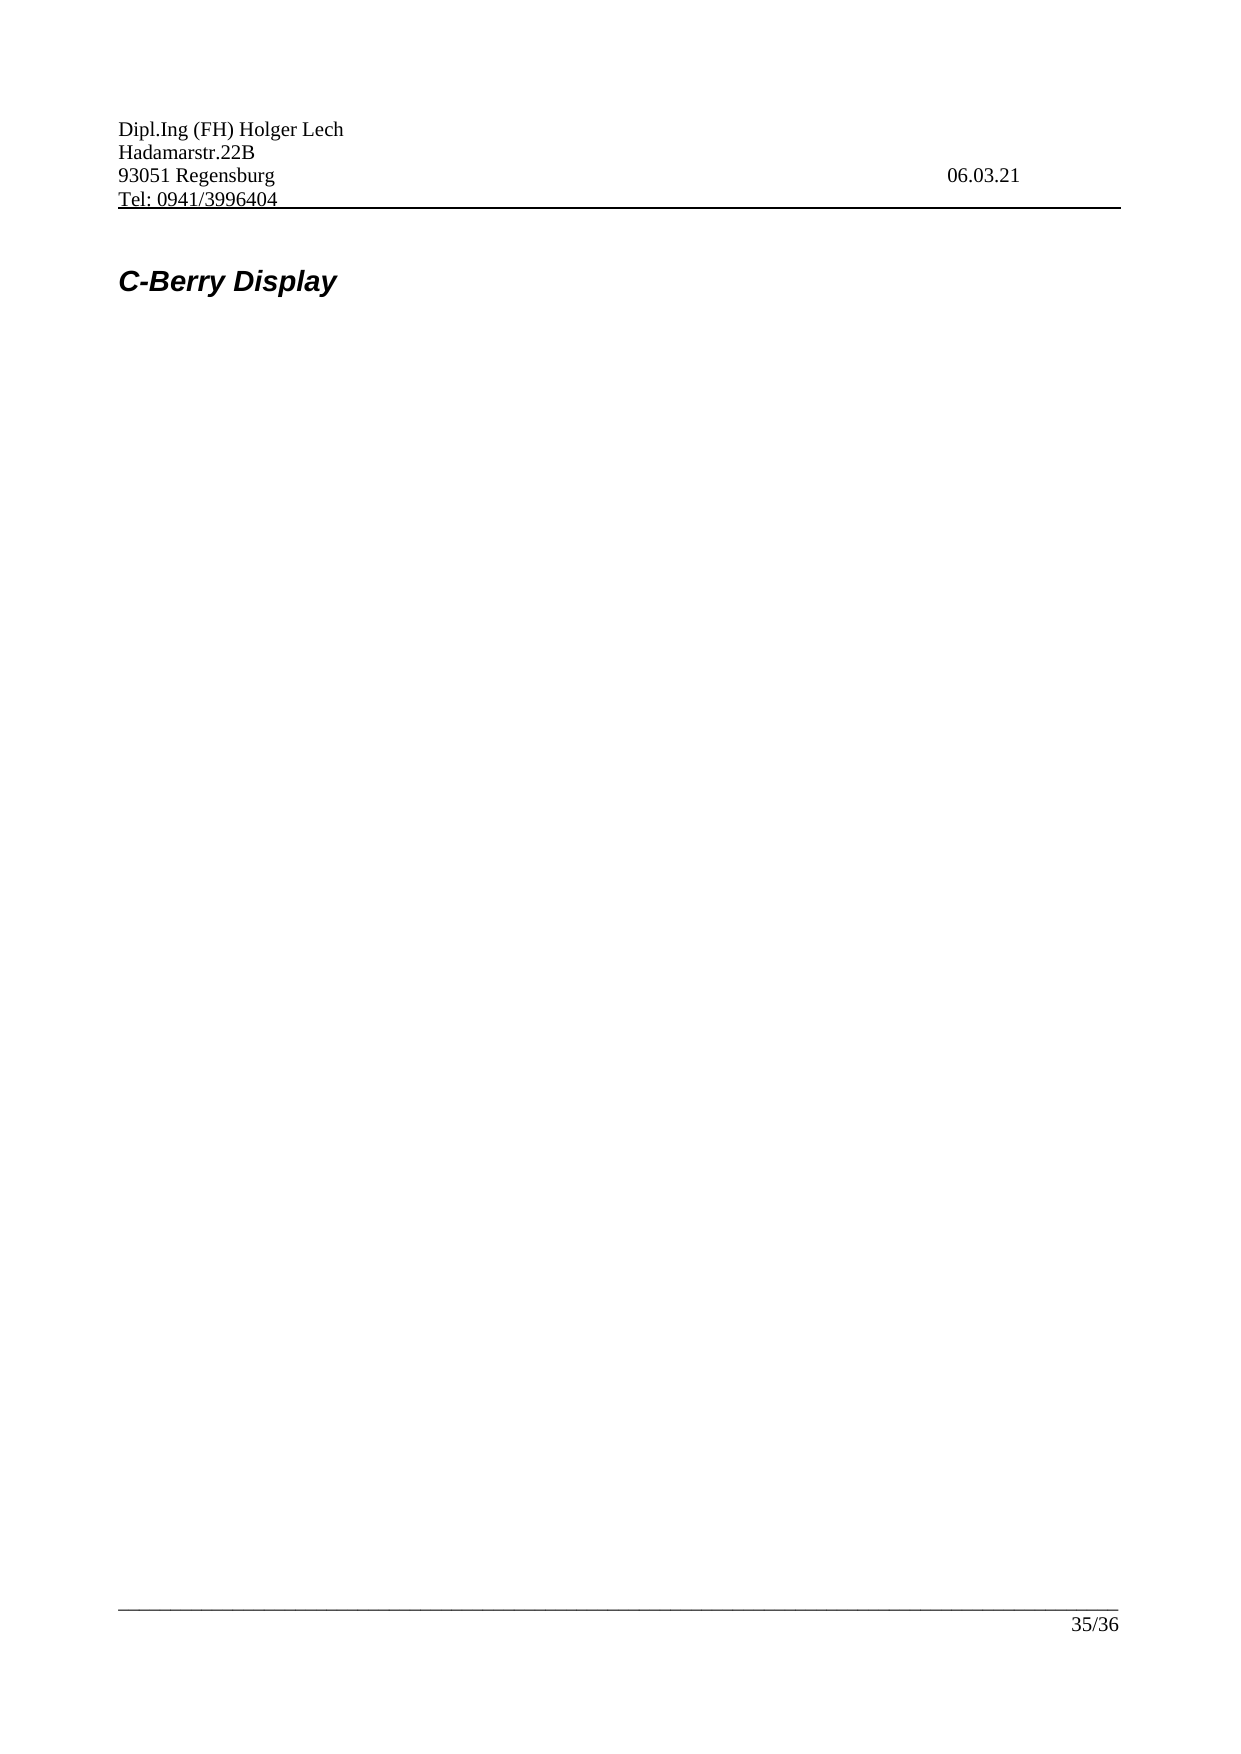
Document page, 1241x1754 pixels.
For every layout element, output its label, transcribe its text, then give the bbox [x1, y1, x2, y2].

subtitle C-Berry Display [118, 265, 1122, 298]
